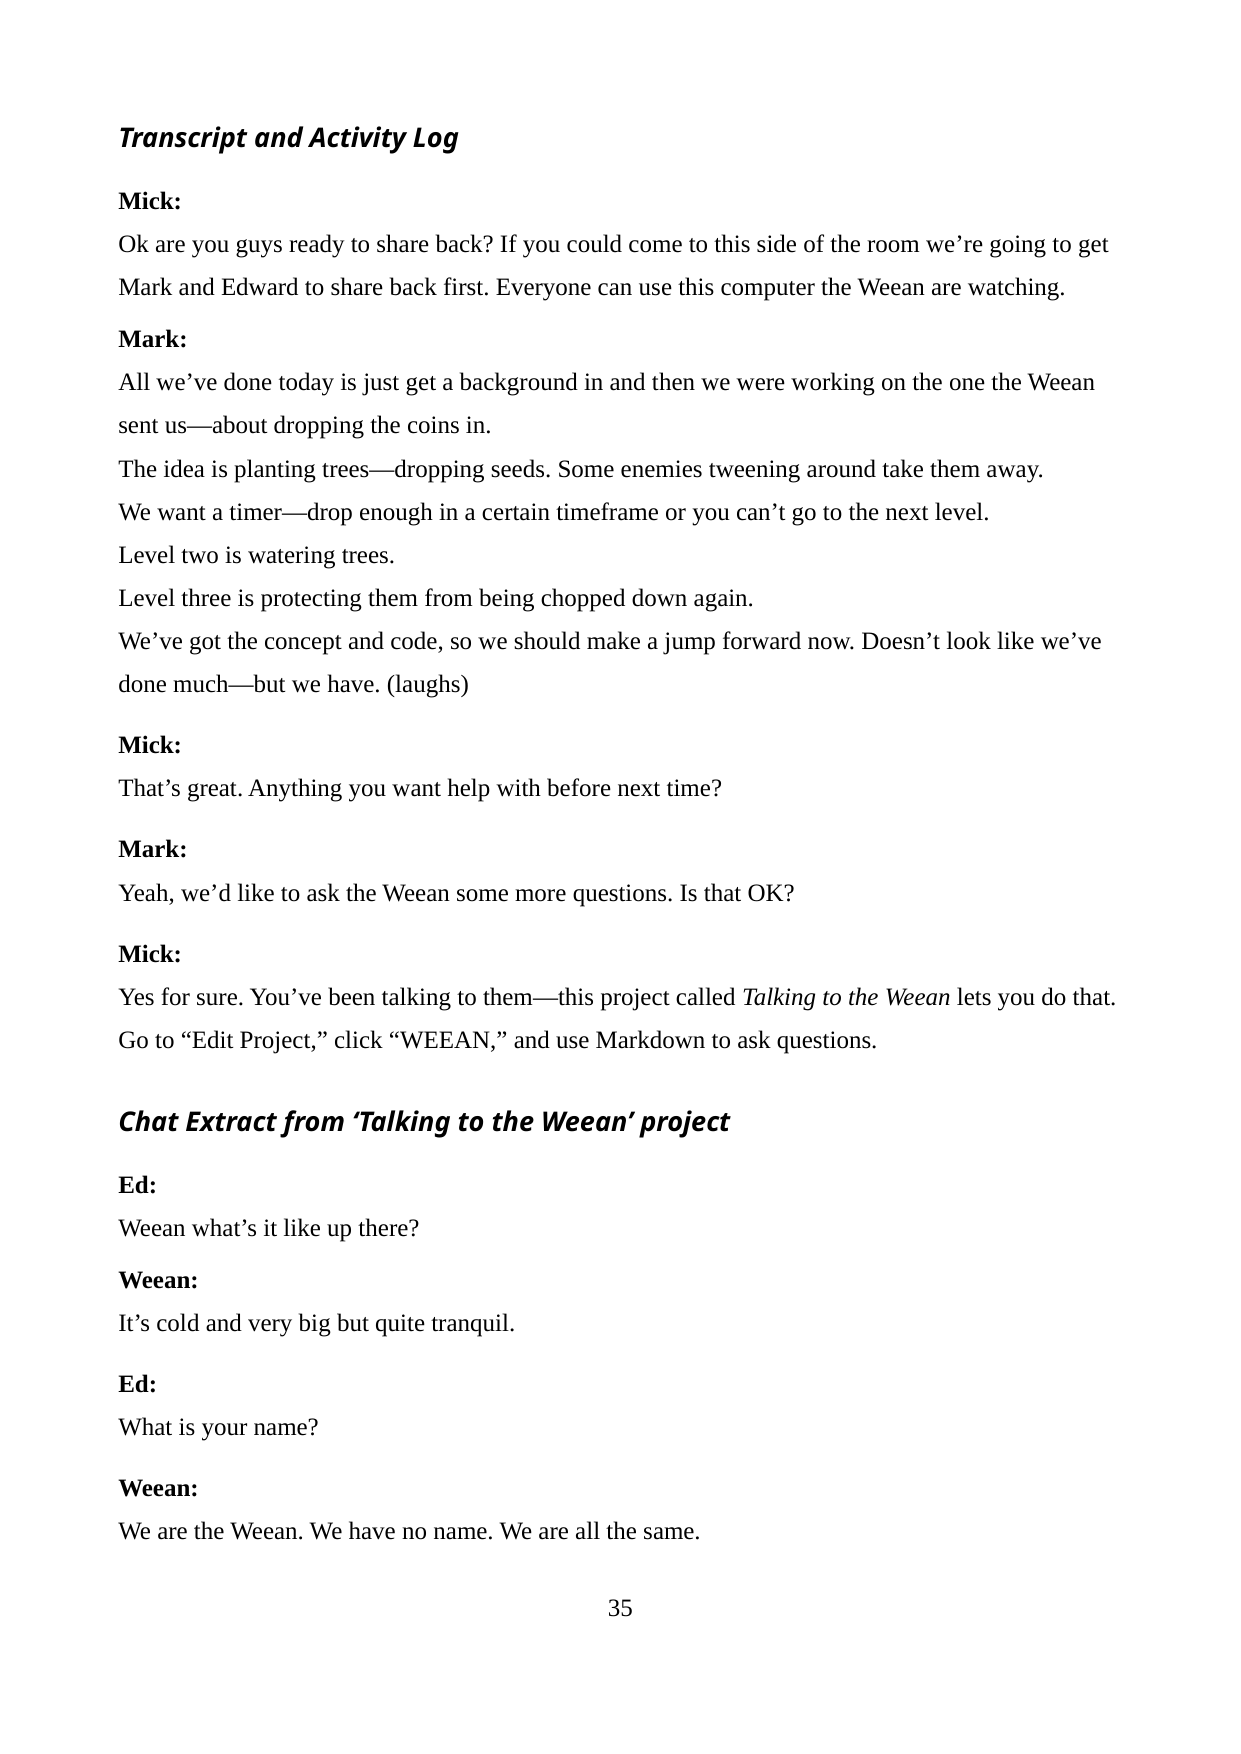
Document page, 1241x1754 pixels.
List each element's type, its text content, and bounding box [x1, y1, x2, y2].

text Mick: Ok are you guys ready to share back? If you could come to this side of the room we’re going to get Mark and Edward to share back first. Everyone can use this computer the Weean are watching. [118, 186, 1122, 301]
text Mark: Yeah, we’d like to ask the Weean some more questions. Is that OK? [118, 834, 1122, 906]
text Ed: What is your name? [118, 1369, 1122, 1441]
text Mark: All we’ve done today is just get a background in and then we were working on the one the Weean sent us—about dropping the coins in. The idea is planting trees—dropping seeds. Some enemies tweening around take them away. We want a timer—drop enough in a certain timeframe or you can’t go to the next level. Level two is watering trees. Level three is protecting them from being chopped down again. We’ve got the concept and code, so we should make a jump forward now. Doesn’t look like we’ve done much—but we have. (laughs) [118, 324, 1122, 698]
text Weean: We are the Weean. We have no name. We are all the same. [118, 1473, 1122, 1545]
text Mick: That’s great. Anything you want help with before next time? [118, 730, 1122, 802]
text Ed: Weean what’s it like up there? [118, 1170, 1122, 1242]
subtitle Transcript and Activity Log [118, 118, 1122, 155]
subtitle Chat Extract from ‘Talking to the Weean’ project [118, 1102, 1122, 1139]
text Mick: Yes for sure. You’ve been talking to them—this project called Talking to the Weean lets you do that. Go to “Edit Project,” click “WEEAN,” and use Markdown to ask questions. [118, 939, 1122, 1054]
text Weean: It’s cold and very big but quite tranquil. [118, 1265, 1122, 1337]
